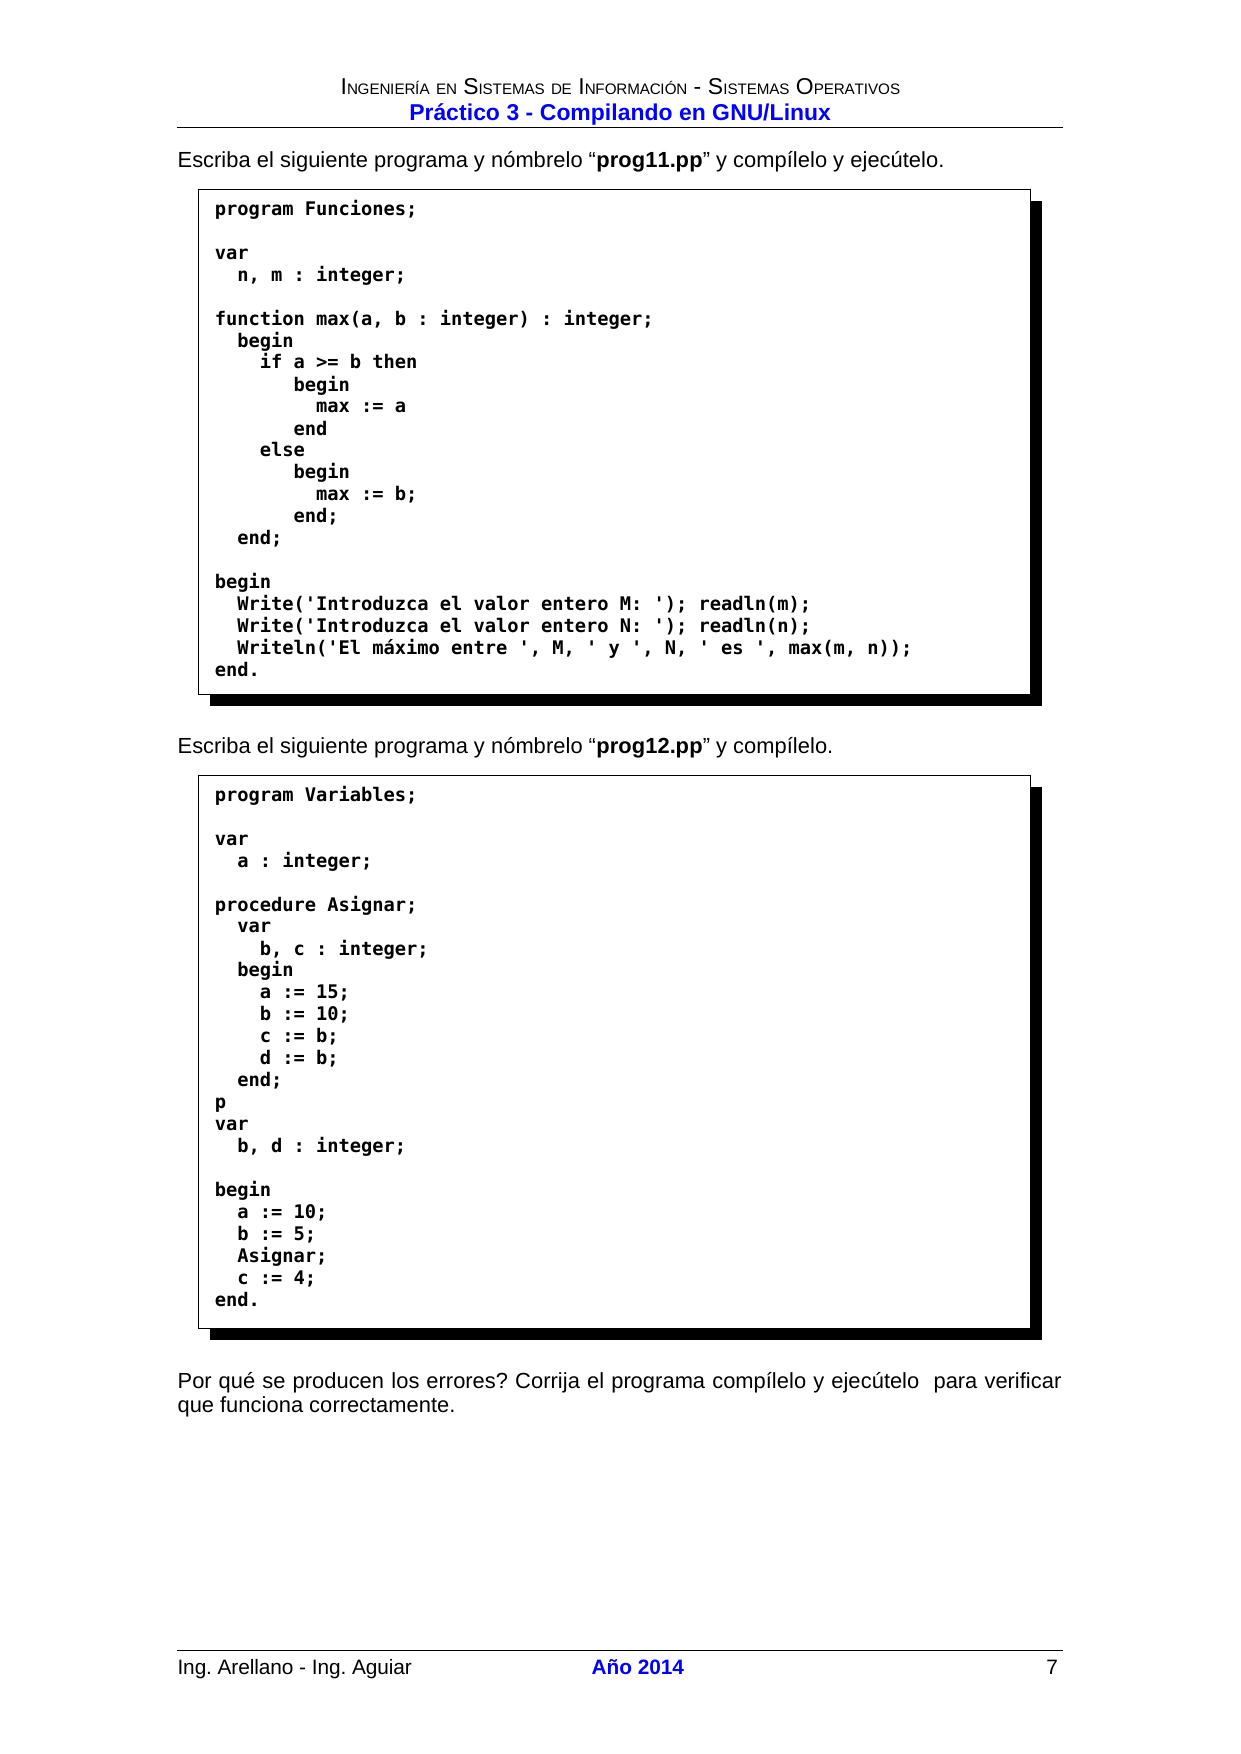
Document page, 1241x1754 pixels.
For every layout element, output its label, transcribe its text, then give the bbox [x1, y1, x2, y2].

text var [214, 1113, 1013, 1135]
text end; [214, 505, 1013, 527]
text begin [214, 959, 1013, 981]
text max := a [214, 395, 1013, 417]
text var [214, 915, 1013, 937]
text end; [214, 1069, 1013, 1091]
text c := 4; [214, 1267, 1013, 1289]
text Writeln('El máximo entre ', M, ' y ', N, ' es ', max(m, n)); [214, 637, 1013, 659]
text var [214, 827, 1013, 849]
text Write('Introduzca el valor entero M: '); readln(m); [214, 593, 1013, 615]
text Por qué se producen los errores? Corrija el programa compílelo y ejecútelo para verificar que funciona correctamente. [177, 1368, 1063, 1418]
text Escriba el siguiente programa y nómbrelo “prog12.pp” y compílelo. [177, 734, 1063, 758]
text Escriba el siguiente programa y nómbrelo “prog11.pp” y compílelo y ejecútelo. [177, 148, 1063, 172]
text begin [214, 1179, 1013, 1201]
text b, c : integer; [214, 937, 1013, 959]
text b, d : integer; [214, 1135, 1013, 1157]
text else [214, 439, 1013, 461]
text Write('Introduzca el valor entero N: '); readln(n); [214, 615, 1013, 637]
text begin [214, 461, 1013, 483]
text program Variables; [214, 783, 1013, 806]
text var [214, 242, 1013, 263]
text end. [214, 659, 1013, 681]
text procedure Asignar; [214, 893, 1013, 915]
text a : integer; [214, 849, 1013, 871]
text d := b; [214, 1047, 1013, 1069]
text p [214, 1091, 1013, 1113]
text program Funciones; [214, 198, 1013, 219]
text Asignar; [214, 1245, 1013, 1267]
text end; [214, 527, 1013, 549]
text function max(a, b : integer) : integer; [214, 307, 1013, 329]
text if a >= b then [214, 351, 1013, 373]
text b := 10; [214, 1003, 1013, 1025]
text end. [214, 1289, 1013, 1311]
text a := 15; [214, 981, 1013, 1003]
text max := b; [214, 483, 1013, 505]
text begin [214, 373, 1013, 395]
text a := 10; [214, 1201, 1013, 1223]
text b := 5; [214, 1223, 1013, 1245]
text begin [214, 571, 1013, 593]
text n, m : integer; [214, 263, 1013, 286]
text c := b; [214, 1025, 1013, 1047]
text end [214, 417, 1013, 439]
text begin [214, 329, 1013, 351]
